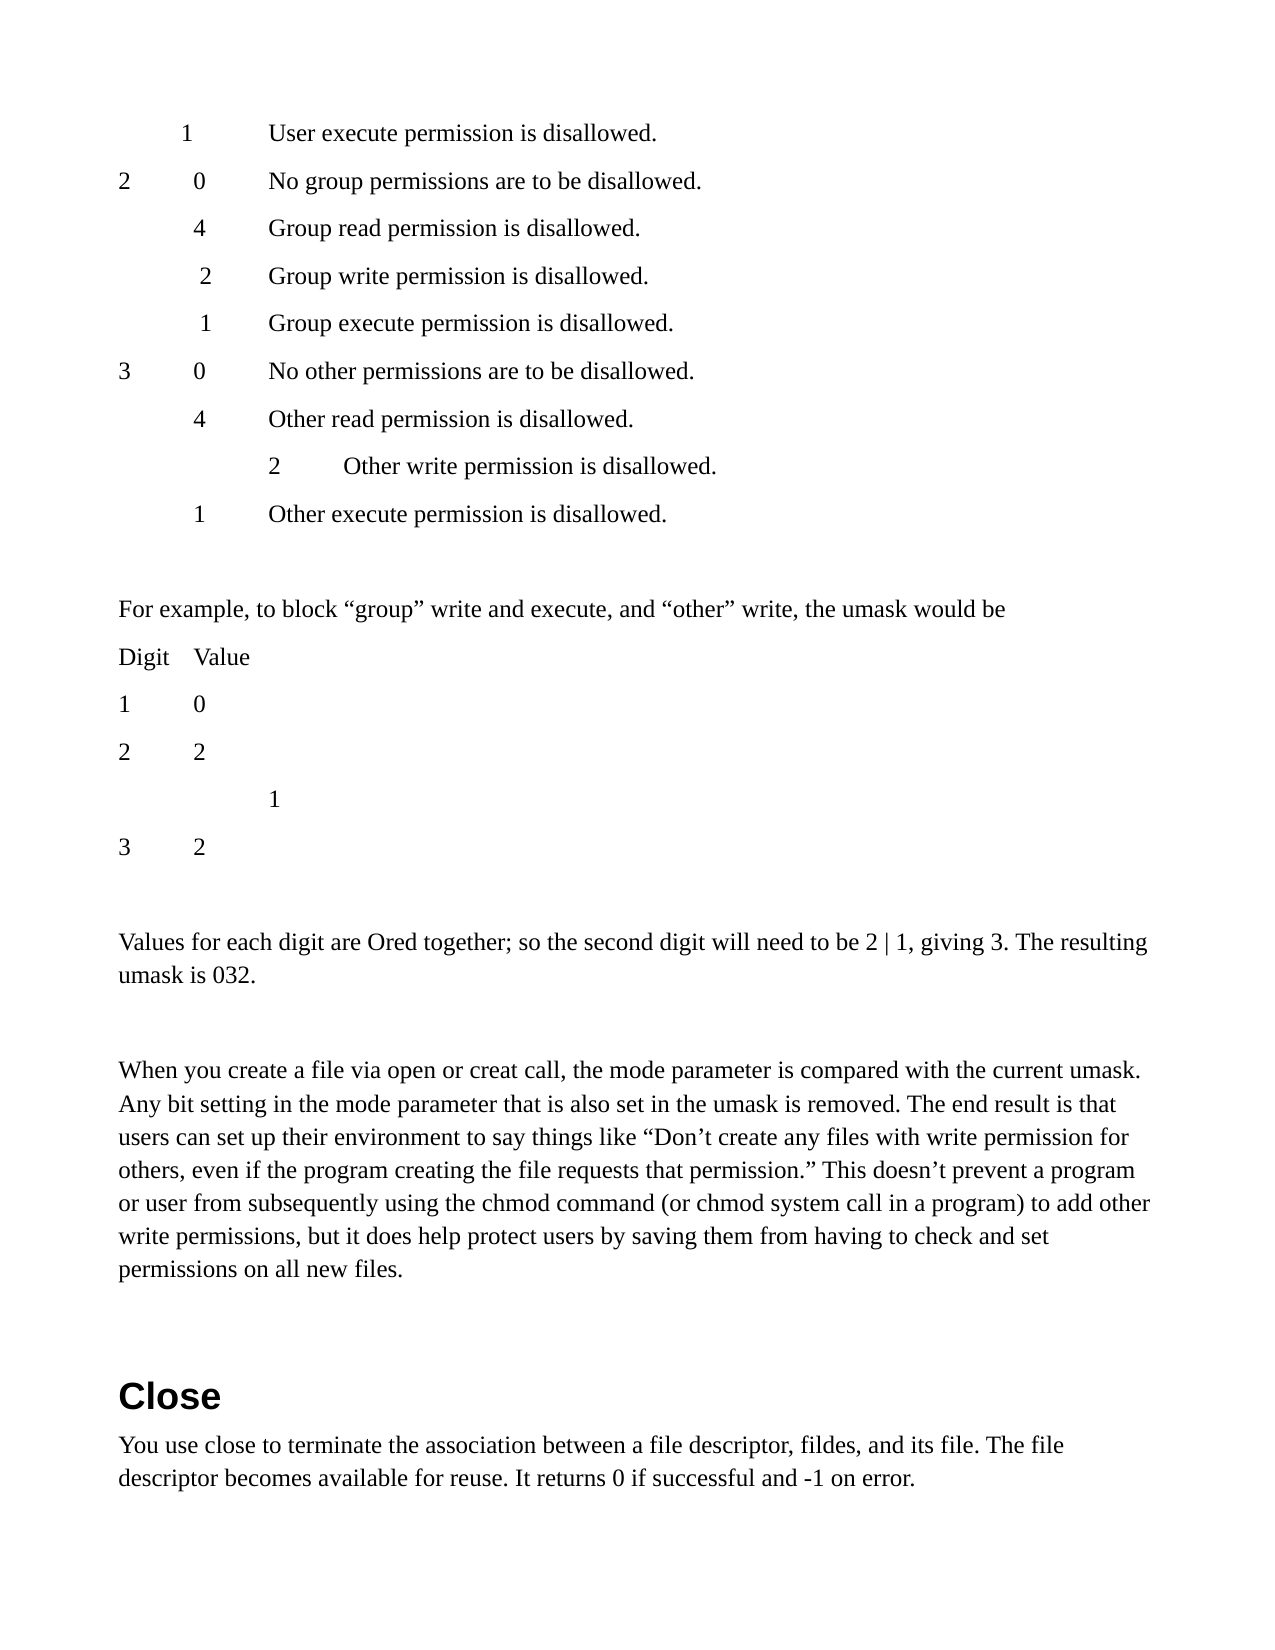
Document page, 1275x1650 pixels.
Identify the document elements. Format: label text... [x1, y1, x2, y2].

text 3 2 [118, 832, 1157, 861]
text You use close to terminate the association between a file descriptor, fildes, and its file. The file descriptor becomes available for reuse. It returns 0 if successful and -1 on error. [118, 1430, 1157, 1492]
text For example, to block “group” write and execute, and “other” write, the umask would be [118, 594, 1157, 623]
text Digit Value [118, 642, 1157, 671]
text 1 Other execute permission is disallowed. [118, 499, 1157, 528]
subtitle Close [118, 1374, 1157, 1418]
text 4 Group read permission is disallowed. [118, 213, 1157, 242]
text When you create a file via open or creat call, the mode parameter is compared with the current umask. Any bit setting in the mode parameter that is also set in the umask is removed. The end result is that users can set up their environment to say things like “Don’t create any files with write permission for others, even if the program creating the file requests that permission.” This doesn’t prevent a program or user from subsequently using the chmod command (or chmod system call in a program) to add other write permissions, but it does help protect users by saving them from having to check and set permissions on all new files. [118, 1056, 1157, 1282]
text 2 0 No group permissions are to be disallowed. [118, 166, 1157, 194]
text 2 2 [118, 737, 1157, 766]
text 3 0 No other permissions are to be disallowed. [118, 356, 1157, 385]
text 2 Other write permission is disallowed. [118, 451, 1157, 480]
text Values for each digit are Ored together; so the second digit will need to be 2 | 1, giving 3. The resulting umask is 032. [118, 927, 1157, 989]
text 4 Other read permission is disallowed. [118, 404, 1157, 432]
text 1 0 [118, 689, 1157, 718]
text 1 User execute permission is disallowed. [118, 118, 1157, 147]
text 2 Group write permission is disallowed. [118, 261, 1157, 290]
text 1 Group execute permission is disallowed. [118, 308, 1157, 337]
text 1 [118, 784, 1157, 813]
